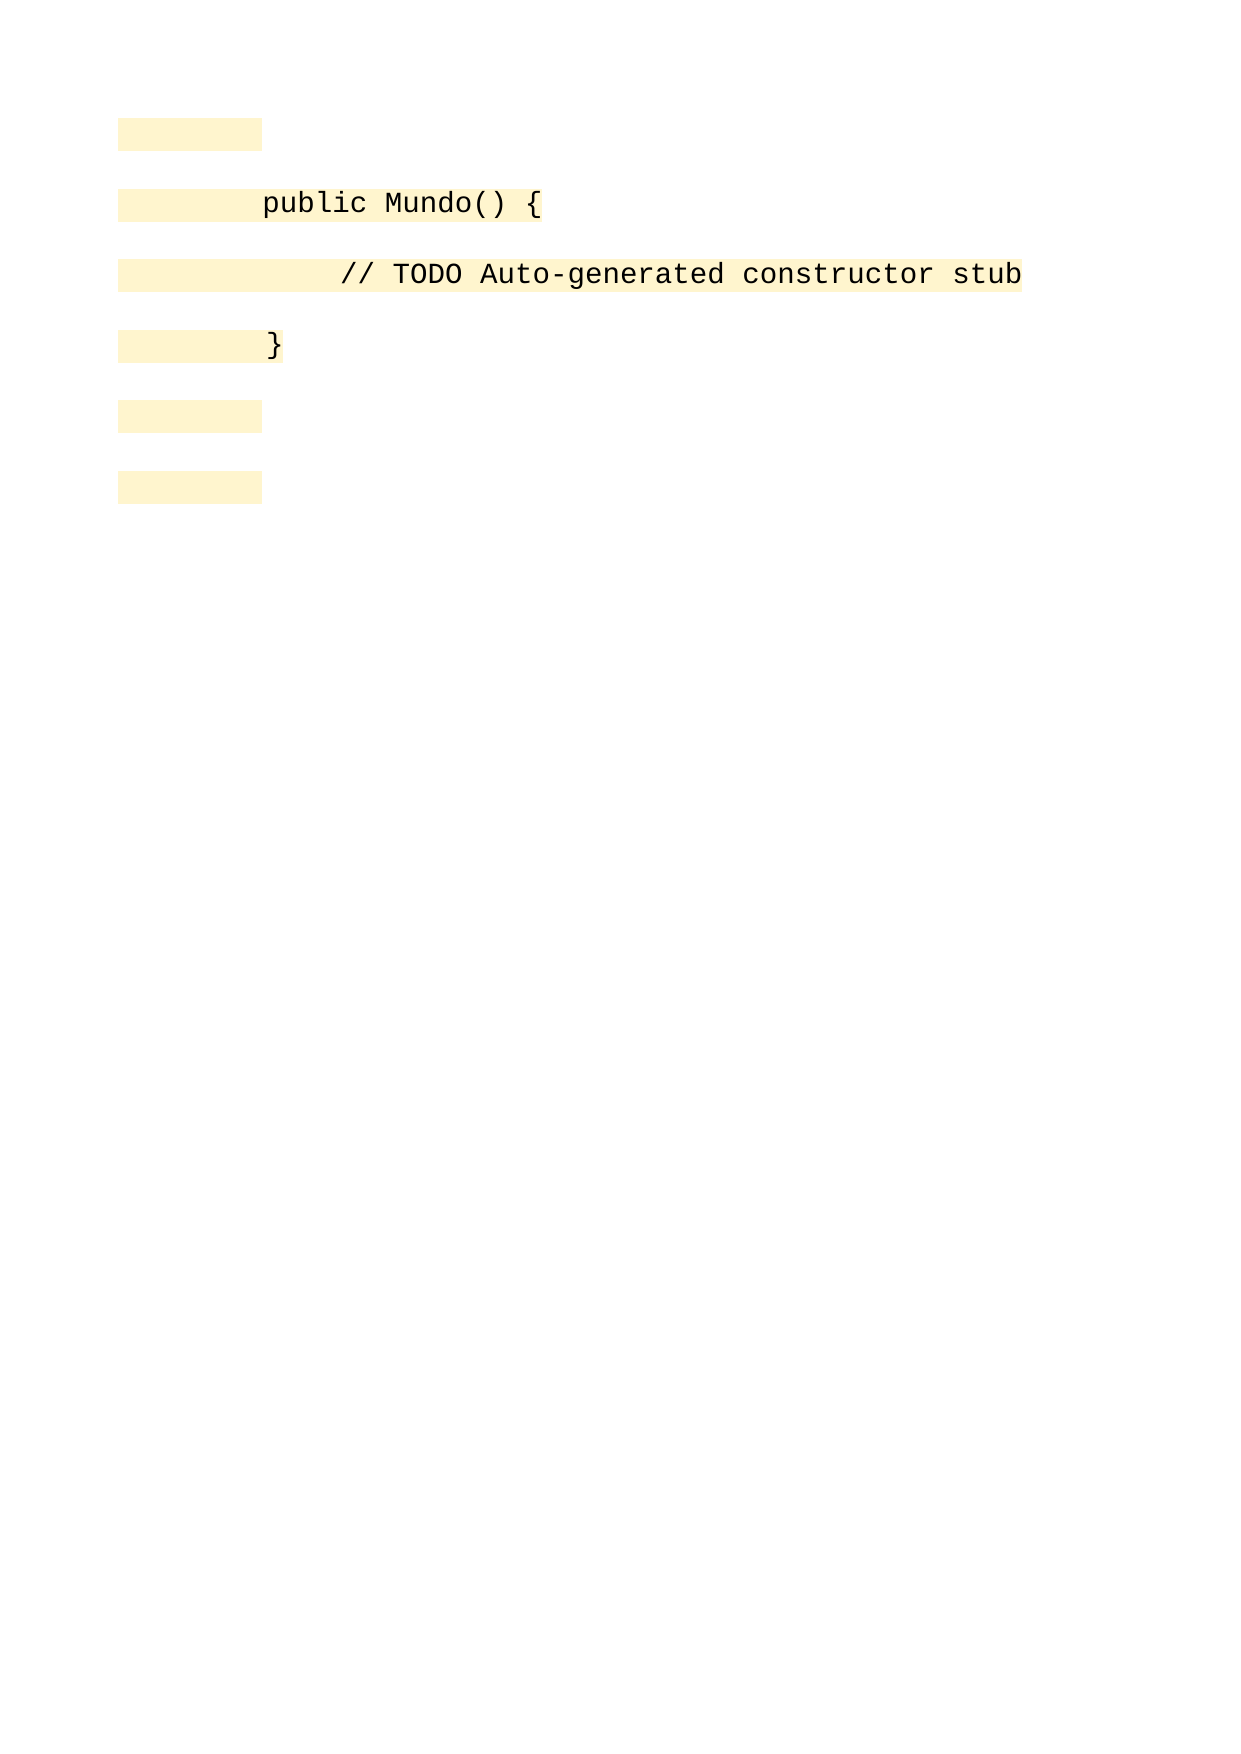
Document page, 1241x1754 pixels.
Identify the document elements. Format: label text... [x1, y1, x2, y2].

text public Mundo() { [542, 189, 1122, 222]
text // TODO Auto-generated constructor stub [1022, 259, 1122, 292]
text } [283, 330, 1122, 363]
